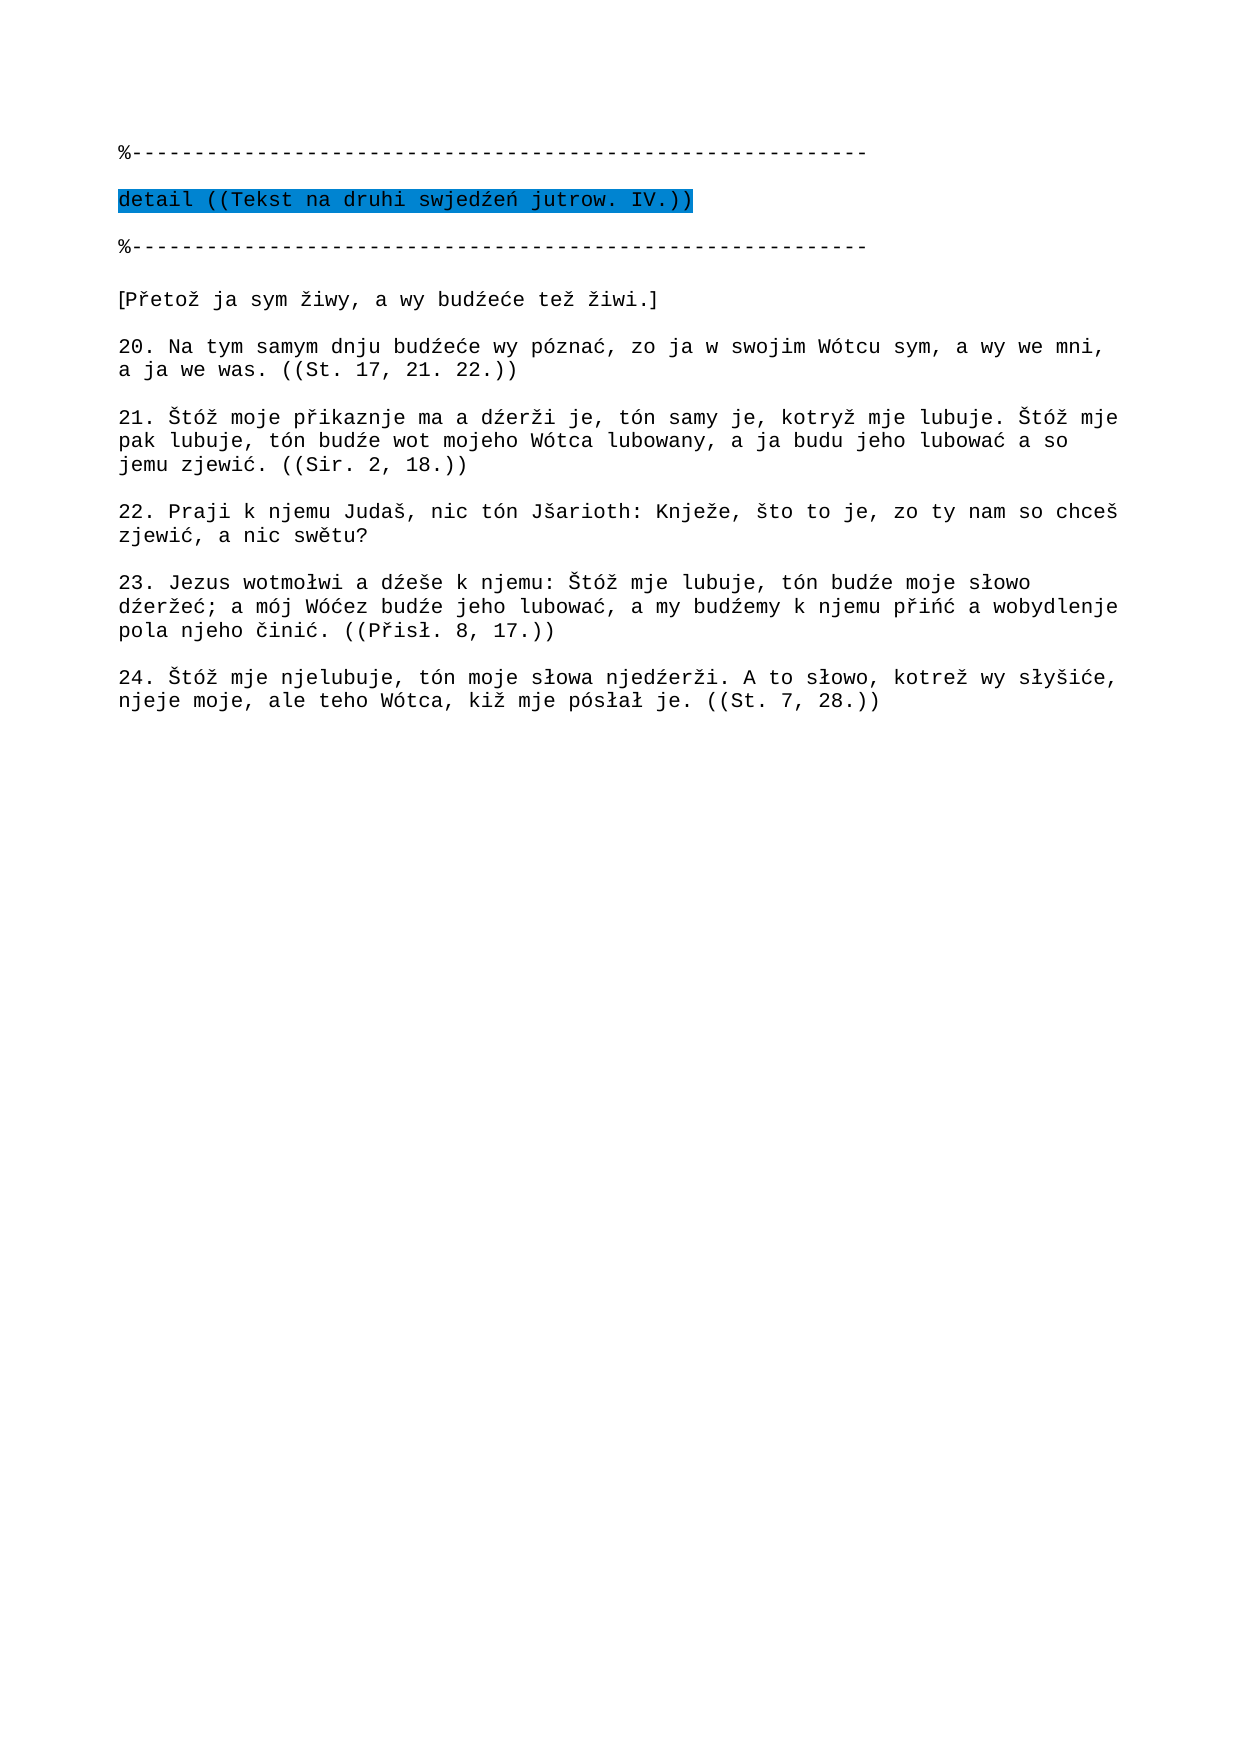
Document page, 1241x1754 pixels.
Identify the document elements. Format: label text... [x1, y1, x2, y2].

text %----------------------------------------------------------- [118, 142, 1122, 165]
text 21. Štóž moje přikaznje ma a dźerži je, tón samy je, kotryž mje lubuje. Štóž mje pak lubuje, tón budźe wot mojeho Wótca lubowany, a ja budu jeho lubować a so jemu zjewić. ((Sir. 2, 18.)) [118, 407, 1122, 478]
text 22. Praji k njemu Judaš, nic tón Jšarioth: Knježe, što to je, zo ty nam so chceš zjewić, a nic swětu? [118, 501, 1122, 549]
text %----------------------------------------------------------- [118, 236, 1122, 260]
text detail ((Tekst na druhi swjedźeń jutrow. IV.)) [118, 189, 1122, 213]
text 24. Štóž mje njelubuje, tón moje słowa njedźerži. A to słowo, kotrež wy słyšiće, njeje moje, ale teho Wótca, kiž mje pósłał je. ((St. 7, 28.)) [118, 667, 1122, 714]
text 23. Jezus wotmołwi a dźeše k njemu: Štóž mje lubuje, tón budźe moje słowo dźeržeć; a mój Wóćez budźe jeho lubować, a my budźemy k njemu přińć a wobydlenje pola njeho činić. ((Přisł. 8, 17.)) [118, 572, 1122, 643]
text [Přetož ja sym žiwy, a wy budźeće tež žiwi.] [118, 284, 1122, 312]
text 20. Na tym samym dnju budźeće wy póznać, zo ja w swojim Wótcu sym, a wy we mni, a ja we was. ((St. 17, 21. 22.)) [118, 336, 1122, 383]
